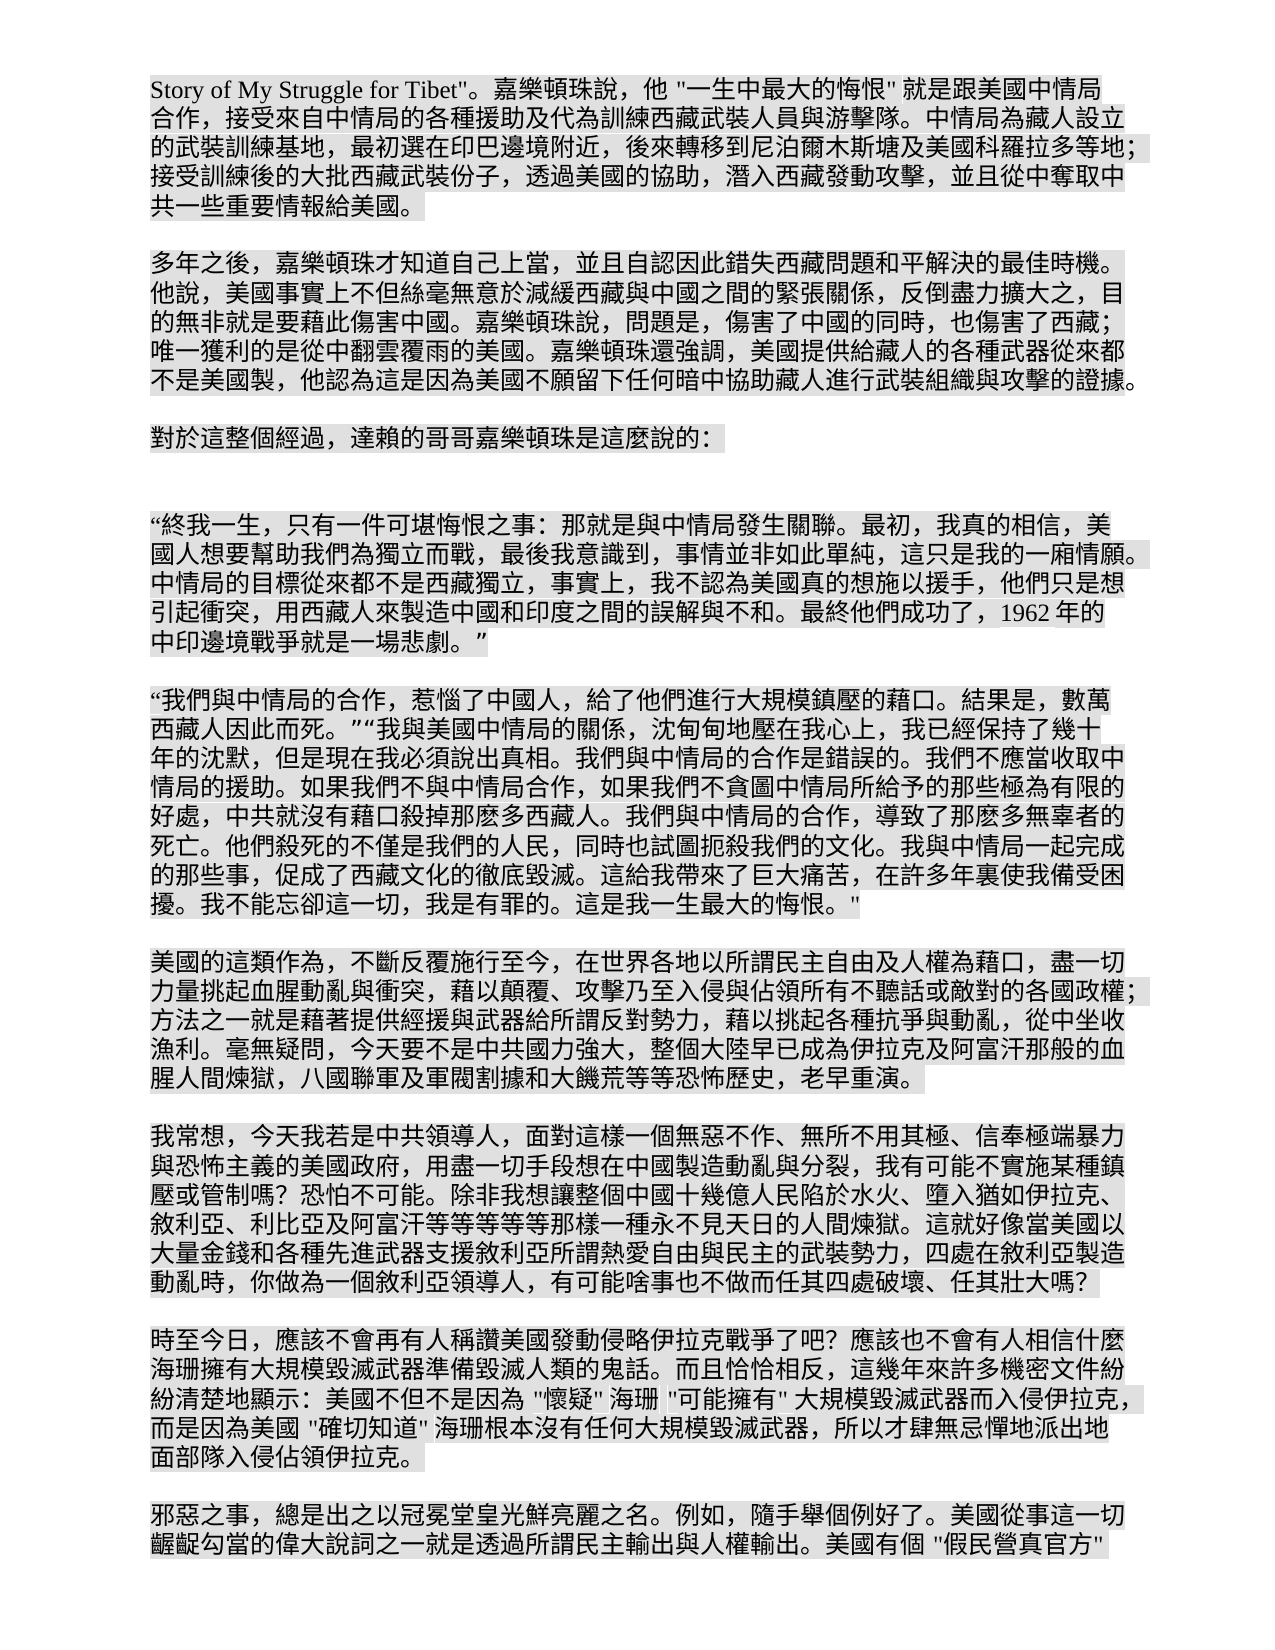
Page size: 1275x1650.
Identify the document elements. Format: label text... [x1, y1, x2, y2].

text 黨外時，如果有人跟我說，你拋頭顱灑熱血所從事的所謂民主運動及台獨運動，背後其實是美國在操盤，民主為名，台獨為實，旨在反中，旨在確保兩岸的持續敵對與分離，如果當時有人跟我這麼說，我是不會信的。這麼簡單的一個事實，而我居然在十多年之後，來到海外，才終於恍然大悟，明白自己過去的單純 (或說愚蠢)，若要說不後悔不自責是騙人的。付出青春血淚，乃至家破人亡，到頭來卻發現，原來這一切只是某種龐大政治操作的一著棋；你的犧牲與努力，只是造就無數齷齪文人與政客，對社會大眾卻反而造成傷害。單純的個人善意，反倒成為一種邪惡的工具。我常想，我是不是應該(像達賴的哥哥那樣)也來寫個懺悔錄或現形記，給可悲歷史再添一筆。 在英國十年，在西方的各種反戰運動或社會運動中，除了我和學姐外，很少有華人 (更沒有台灣人)，因此經常顯得目標顯著。每當有西方人走近想問我問題，我差不多就能預知他打算問我些什麼了，不外就是問我為何台灣如此心甘情願充當美國走狗。曾經有個支持反戰的英國女生，從我嘴裏聽到我對中共的批評，驚訝地對著蒼天一連大聲吶喊了 why？why？why？三個 why字，彷彿我的愚蠢讓她心碎了似的。一開始，我不太能理解，為何西方反戰人士總是支持中國，甚至往往對之充滿好感。後來我逐漸明白並且相信也許他們才是對的，至少，在相對意義上來說，美國 vs.中國，一善一惡，對比極為明顯。你當然不需要二擇一，但你沒有理由只見中國之秋毫，卻不見美國之輿薪。 當然，"挺中抗美" 這樣一種認知與聲音，在西方世界依然是極少數，整個話語權仍然完全掌握在西方媒體手裏，翻雲覆雨，任意顛倒黑白。 應該差不多是1998年吧，剛到英國的頭兩年，有個英國老師在課堂上稱讚美國發動第一次波斯灣戰爭、修理海珊云云。我表示異議，發言反駁，他很驚訝，立即很智障卻自以為幽默地告訴全班同學說我一定是每天閱讀海珊發行的 "伊拉克日報"，被海珊騙了。這樣一種智障的聲音，始終才是所謂 "輿論" 主流。這世界其實就像個大電視，"電視" 告訴世人世界長什麼樣，它就長什麼樣，很少人能逃脫這樣一種鋪天蓋地、無孔不入、無日無之的洗腦。 最近不是有個 BBC 的白癡女記者叫 Laura Kuenssberg嗎 (照片在此：http://www.storm.mg/article/69924)，在歡迎習近平訪英的記者會上，非常傲慢地質問英國首相卡麥隆說：「如果你是昨天剛失業的鋼鐵業員工，看見中國主席乘坐皇家馬車前往白廳，你做何感想？為了促進我們與中國的商貿利益，這是值得的嗎？」類似這類沒有大腦的蠢話，卻是這個世界的主流 "輿論"。這種蠢話如果說得通，這種大帽子如果能成立，豈不是可以套用在所有國家所有社會的所有事物上。這樣一個毫無認知能力的蠢蛋，卻以擔任記者維生，你自然能想像她會寫出何種品質的所謂報導。 這個女記者罵完英國首相還不夠，接著就去罵習近平，罵說：「你為什麼會認為英國大眾會樂於跟中國這樣一個不民主、不透明、且人權紀錄極差的國家有更密切的商業往來？」看了這一幕，聽到這樣一種蠢話，你也只能無語問蒼天，畢竟蠢話不管多麼蠢，不管多麼違反基本事實，一旦透過綿綿密密無日無之的洗腦，成為一種主流論述，它便會以這樣一種 "蠢者無敵" 的大無畏傲慢姿態展現，就好像那個嘲笑說我一定每天閱讀伊拉克日報的老師那樣。我相信他們的真心，相信他們的善意，但真心善意仍然還是需要大腦與基本理性做支撐，愚蠢話語並不會因為出發點之良善而成為智慧；謠言也不會因為訴說者之真心相信而成為事實。 中國崛起以來，不曾侵略它國，不曾派出一兵一卒，不曾發射一彈一炮，所謂影響力之擴張，無非就是提供各國經援，協助開發民生設施，鑿井開路，建水庫設電廠，方便以後大家互相往來做生意。然而，英國和美國卻不是這樣，半個多世紀來，不斷在世界各地燒殺擄掠殺害數千萬生命。惡行不奇怪，奇怪的是：人們居然完全看不見血流成河，卻能看見一點皮毛之傷，並且為之 "義憤填膺"？ 對於這位女記者的智障質問，習近平回答得蠻好，於我心有戚戚焉。他說：跟其他國家一樣，中國也很重視人權議題，但中方堅持結合「人權的普遍性原則和中國的實際情況」，採取一條「適合中國國情的人權發展道路」。習近平並表示，中國已準備好與英國及其他國家共同合作，面對人權議題，「人權保障沒有最好，只有更好，任何國家都需要不斷加強及改進人權工作。」 今年四月，過去長期擔任達賴特使的達賴的哥哥嘉樂頓珠，出版了回憶錄 "The Untold Story of My Struggle for Tibet"。嘉樂頓珠說，他 "一生中最大的悔恨" 就是跟美國中情局合作，接受來自中情局的各種援助及代為訓練西藏武裝人員與游擊隊。中情局為藏人設立的武裝訓練基地，最初選在印巴邊境附近，後來轉移到尼泊爾木斯塘及美國科羅拉多等地；接受訓練後的大批西藏武裝份子，透過美國的協助，潛入西藏發動攻擊，並且從中奪取中共一些重要情報給美國。 多年之後，嘉樂頓珠才知道自己上當，並且自認因此錯失西藏問題和平解決的最佳時機。他說，美國事實上不但絲毫無意於減緩西藏與中國之間的緊張關係，反倒盡力擴大之，目的無非就是要藉此傷害中國。嘉樂頓珠說，問題是，傷害了中國的同時，也傷害了西藏；唯一獲利的是從中翻雲覆雨的美國。嘉樂頓珠還強調，美國提供給藏人的各種武器從來都不是美國製，他認為這是因為美國不願留下任何暗中協助藏人進行武裝組織與攻擊的證據。 對於這整個經過，達賴的哥哥嘉樂頓珠是這麼說的： “終我一生，只有一件可堪悔恨之事：那就是與中情局發生關聯。最初，我真的相信，美國人想要幫助我們為獨立而戰，最後我意識到，事情並非如此單純，這只是我的一廂情願。中情局的目標從來都不是西藏獨立，事實上，我不認為美國真的想施以援手，他們只是想引起衝突，用西藏人來製造中國和印度之間的誤解與不和。最終他們成功了，1962年的中印邊境戰爭就是一場悲劇。” “我們與中情局的合作，惹惱了中國人，給了他們進行大規模鎮壓的藉口。結果是，數萬西藏人因此而死。”“我與美國中情局的關係，沈甸甸地壓在我心上，我已經保持了幾十年的沈默，但是現在我必須說出真相。我們與中情局的合作是錯誤的。我們不應當收取中情局的援助。如果我們不與中情局合作，如果我們不貪圖中情局所給予的那些極為有限的好處，中共就沒有藉口殺掉那麽多西藏人。我們與中情局的合作，導致了那麽多無辜者的死亡。他們殺死的不僅是我們的人民，同時也試圖扼殺我們的文化。我與中情局一起完成的那些事，促成了西藏文化的徹底毀滅。這給我帶來了巨大痛苦，在許多年裏使我備受困擾。我不能忘卻這一切，我是有罪的。這是我一生最大的悔恨。" 美國的這類作為，不斷反覆施行至今，在世界各地以所謂民主自由及人權為藉口，盡一切力量挑起血腥動亂與衝突，藉以顛覆、攻擊乃至入侵與佔領所有不聽話或敵對的各國政權；方法之一就是藉著提供經援與武器給所謂反對勢力，藉以挑起各種抗爭與動亂，從中坐收漁利。毫無疑問，今天要不是中共國力強大，整個大陸早已成為伊拉克及阿富汗那般的血腥人間煉獄，八國聯軍及軍閥割據和大饑荒等等恐怖歷史，老早重演。 我常想，今天我若是中共領導人，面對這樣一個無惡不作、無所不用其極、信奉極端暴力與恐怖主義的美國政府，用盡一切手段想在中國製造動亂與分裂，我有可能不實施某種鎮壓或管制嗎？恐怕不可能。除非我想讓整個中國十幾億人民陷於水火、墮入猶如伊拉克、敘利亞、利比亞及阿富汗等等等等等那樣一種永不見天日的人間煉獄。這就好像當美國以大量金錢和各種先進武器支援敘利亞所謂熱愛自由與民主的武裝勢力，四處在敘利亞製造動亂時，你做為一個敘利亞領導人，有可能啥事也不做而任其四處破壞、任其壯大嗎？ 時至今日，應該不會再有人稱讚美國發動侵略伊拉克戰爭了吧？應該也不會有人相信什麼海珊擁有大規模毀滅武器準備毀滅人類的鬼話。而且恰恰相反，這幾年來許多機密文件紛紛清楚地顯示：美國不但不是因為 "懷疑" 海珊 "可能擁有" 大規模毀滅武器而入侵伊拉克，而是因為美國 "確切知道" 海珊根本沒有任何大規模毀滅武器，所以才肆無忌憚地派出地面部隊入侵佔領伊拉克。 邪惡之事，總是出之以冠冕堂皇光鮮亮麗之名。例如，隨手舉個例好了。美國從事這一切齷齪勾當的偉大說詞之一就是透過所謂民主輸出與人權輸出。美國有個 "假民營真官方" 的所謂人權機構就叫做 "美國國家民主輸出基金會" (National Endowment for Democracy，縮寫：NED，一般翻譯做美國民主基金會)，它是美國中情局底下一個負責顛覆與攻擊敵對政權或製造各種所謂 "民主抗爭" 的經援單位。在兩岸三地方面，凡是反中反華者，都是他們所要表揚與鉅額金錢贊助的對象，包括法輪功及王丹等一票所謂民運人士，獎勵他們繼續打擊中國，捍衛所謂民主自由。台灣方面，扁嫂吳淑珍也曾經是美國民主基金會2002年的獲獎者，獎勵她對所謂民主與人權所做出的巨大貢獻。 前一陣子，由屠圖、華勒沙和達賴以及那位強烈支持以色列、布希還曾在書中表揚說是因為受到他的鼓動與催促因此才決定發動伊拉克戰爭的 Elie Wiesel等12名諾貝爾和平獎得主領軍，針對習近平的出訪各國，聯名發表一封給歐巴馬的公開信。這些在政治上向來一點都不清純卻總是故做清純中立狀的和平獎得主，在信裏熱切地央請歐巴馬，懇請他做為同樣是諾貝爾和平獎得主，做為一個捍衛人權與民主的世界領袖，務必義無反顧地出面譴責習近平，務必發起緊急救援，要求釋放 (只不過被判幾年徒刑的) 劉曉波，否則中國將會以為他們可以繼續傷害人權而不會受到世人制裁。信件大意如此，非常無恥。 西方媒體毫無例外地一致刊登了這條 "大" 新聞。起初看到這新聞時，我原本以為這些什麼碗糕和平獎得主只是腦袋不清，心眼並不壞。(可是，這些人，長期參與政治如此之深，有可能 "單純" 得像個三歲小孩嗎？) 後來看到運作發起這封聯名公開信的所謂 "人權團體"叫做 Freedom Now，我才知道這不但不是腦袋不清，而是老謀深算、心機極深的一種政治動作。 這些事，說來滿紙污穢，實在很不想談。政治之陰暗複雜，難以三言兩語說清。 還記得發生在去年奈及利亞的博科聖地 (Boko Haram) 綁架事件嗎？數百名女學生被武裝份子衝入校園抓走，充當性奴隸販賣。面對選舉，奈及利亞總統Goodluck Jonathan為了改善形象，竟然偷偷摸摸和美國華盛頓一家公關公司叫做 Levick 以及一家提供法律服務的所謂 "人權公司" 叫做Perseus Strategies，簽下大約四千多萬台幣的合約；合約內容表明將協助奈及利亞政府 "在國際與國內媒體上，改變對其不利的論述"，同時 "促進其政府運作之民主與透明"。 這是不是很好笑，我偷偷摸摸花大錢買通公關公司，請他幫我在國內外媒體塑造美好形象，消除對我不利之輿論，幫我的政府變得更透明更民主。 Perseus Strategies 的老闆是誰呢，是歐巴馬的一個金主叫做Jared Genser，Jared Genser是誰呢？就是所謂人權組織Freedom Now的創辦者，也就是這次這12位諾貝爾和平獎得主砲轟習近平的聯名信的策畫人。這位 Jared Genser很有生意頭腦，他以及他的所謂人權組織向來毫不諱言地表明，聲援所謂政治犯必須具有高度附加價值，能見度要夠，殺傷力要大，好處要多；劉曉波及翁山蘇姬等人，就是在這樣一種 "具有高度附加價值" 的思維下所挑選出來的聲援對象。所謂人權、民主與自由等等，背後目的不外就是政治鬥爭與利益；而且，連人權都能搞成一種投資，搞成一家國際大公司來經營，真是不簡單。 我只是要說，政治之複雜與陰暗，遠遠不是媒體或政客及其一票走狗與幫凶們所呈現的那樣冠冕堂皇，光鮮亮麗。平常生活中詐騙集團的騙術往往日新月異，推陳出新，令人防不勝防；不過只是為了一點蠅頭小利，人家詐騙集團尚且如此用心複雜，更何況是具有億億萬萬倍暴利的政治事務與權力。掛的全是漂亮羊頭，賣的卻是狗肉。 還記得英國真實世界的007-- "睹注之刀" (Stakeknife)嗎？ 本名叫 Freddie Scappaticci ，十多年前我曾寫過幾篇文字談他。在他的真實身份曝光之前，二、三十年來，此人一直被英國政府廣為描繪成殺人魔頭，所謂恐怖組織 "愛爾蘭共和軍" (IRA)的軍事首領，曾經一手策畫英國境內半數以上的恐怖攻擊事件，至少四十幾名英國警察和士兵遭其殺害，數百人傷殘。後來，因為英國情治單位內部發生私人爭執，有人憤而報復，他的真實身份才被揭穿，原來他是英國在IRA臥底的情治人員，足足臥底了25年，代號就叫做賭注之刀，在英國政府的允許下，策畫無數恐怖攻擊事件，也因為表現如此 "優異"，戰功彪炳，一路攀昇到IRA的領導階層。 我對政治真是很無言，知一百，知一萬，卻僅能說其一。我若有一絲寫小說的衝動，其實不需要什麼想像力，只要稍微就地取材，恐怕就能寫出不可思議的爾虞我詐與物慾橫流。遠的不說，光從島內一片綠油油的政治勢力幾乎無日無之的各種無恥陰暗作為，就能看見一種普及於世、擅於操弄的政治文化。島內如此，島外亦然。政治之陰暗與複雜，實難想像，但卻往往以天使般、救世主般的清新理想主義者形象出現。 比方說，上述這位所謂人權組織 "Freedom Now" 的創辦人 Jared Genser，在美國政界相當具有影響力，他在2011年更是大力鼓吹軍事侵略利比亞，原因當然又說是為了人權，為了民主自由。被強迫 "民主輸入" 的利比亞，如今就跟伊拉克、阿富汗及敘利亞一樣，陷入恐怖內戰，屍橫遍野，宛如人間煉獄。 寫這麼多，你會憤怒嗎？我看不會。會憤怒的人請舉手。我看鳳毛鱗角，少之又少。憤怒猶不可得，更不用說因此捨身奉獻。 紀伯倫曾如此說道： "就像一片孤葉，不會未經整棵大樹的默許就枯黃；為惡者胡作非為的背後，並非沒有眾人潛藏的允諾。" 說穿了，我們都是幫凶。當然我也是，差別也許只是在於我可能稍微比一般人有點病識感，知道自己是幫凶。常覺得這樣活著很窩囊，很不應該，但我該怎麼活才像樣？ [150, 75, 1125, 1559]
